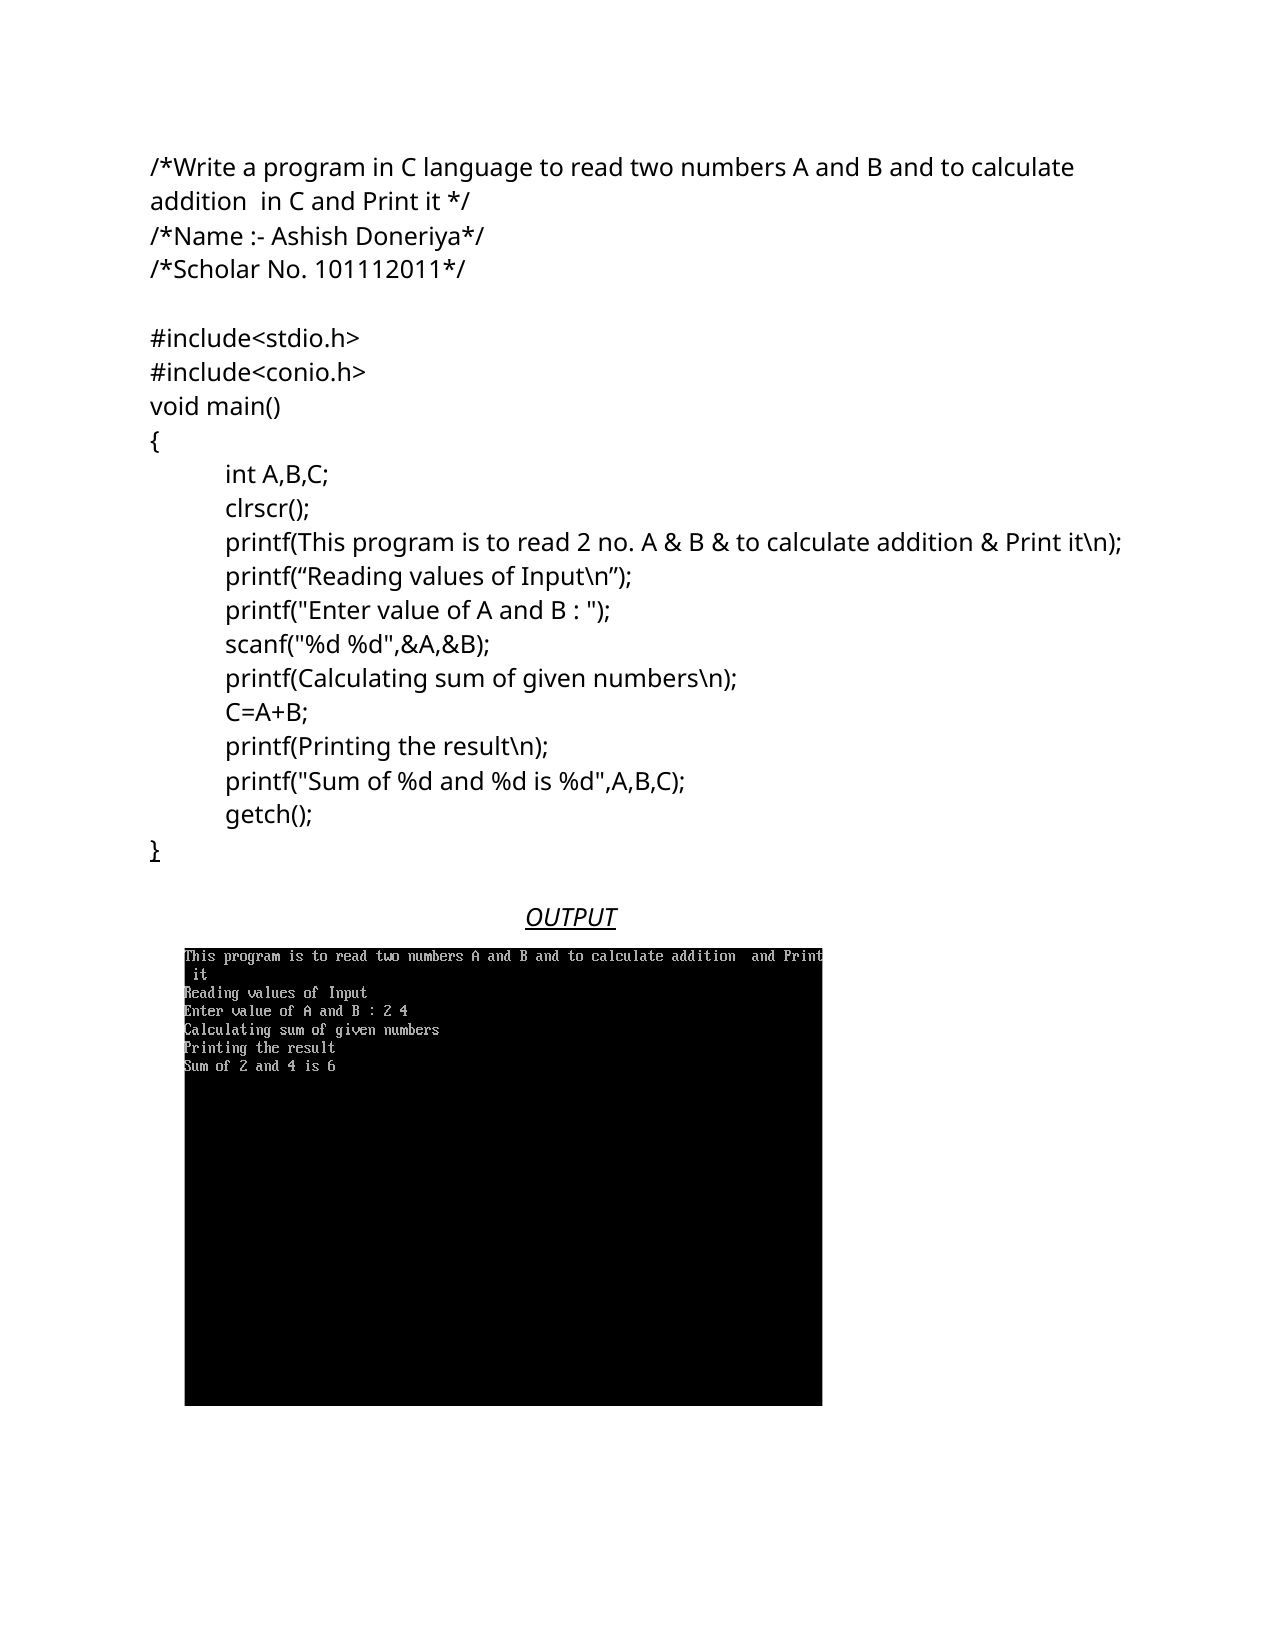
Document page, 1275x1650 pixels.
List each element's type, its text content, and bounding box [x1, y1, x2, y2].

text OUTPUT [150, 899, 1125, 933]
text printf("Enter value of A and B : "); [150, 593, 1125, 627]
text printf(This program is to read 2 no. A & B & to calculate addition & Print it\n); [150, 525, 1125, 559]
text getch(); [150, 797, 1125, 831]
text #include<stdio.h> [150, 320, 1125, 354]
text #include<conio.h> [150, 354, 1125, 388]
text /*Write a program in C language to read two numbers A and B and to calculate addition in C and Print it */ [150, 150, 1125, 218]
text int A,B,C; [150, 457, 1125, 491]
text /*Name :- Ashish Doneriya*/ [150, 218, 1125, 252]
text { [150, 422, 1125, 457]
text printf(Printing the result\n); [150, 729, 1125, 763]
text printf("Sum of %d and %d is %d",A,B,C); [150, 763, 1125, 797]
text printf(“Reading values of Input\n”); [150, 559, 1125, 593]
text } [150, 831, 1125, 865]
text void main() [150, 388, 1125, 422]
text /*Scholar No. 101112011*/ [150, 252, 1125, 286]
text scanf("%d %d",&A,&B); [150, 627, 1125, 661]
text printf(Calculating sum of given numbers\n); [150, 661, 1125, 695]
picture [184, 948, 823, 1406]
text C=A+B; [150, 695, 1125, 729]
text clrscr(); [150, 491, 1125, 525]
